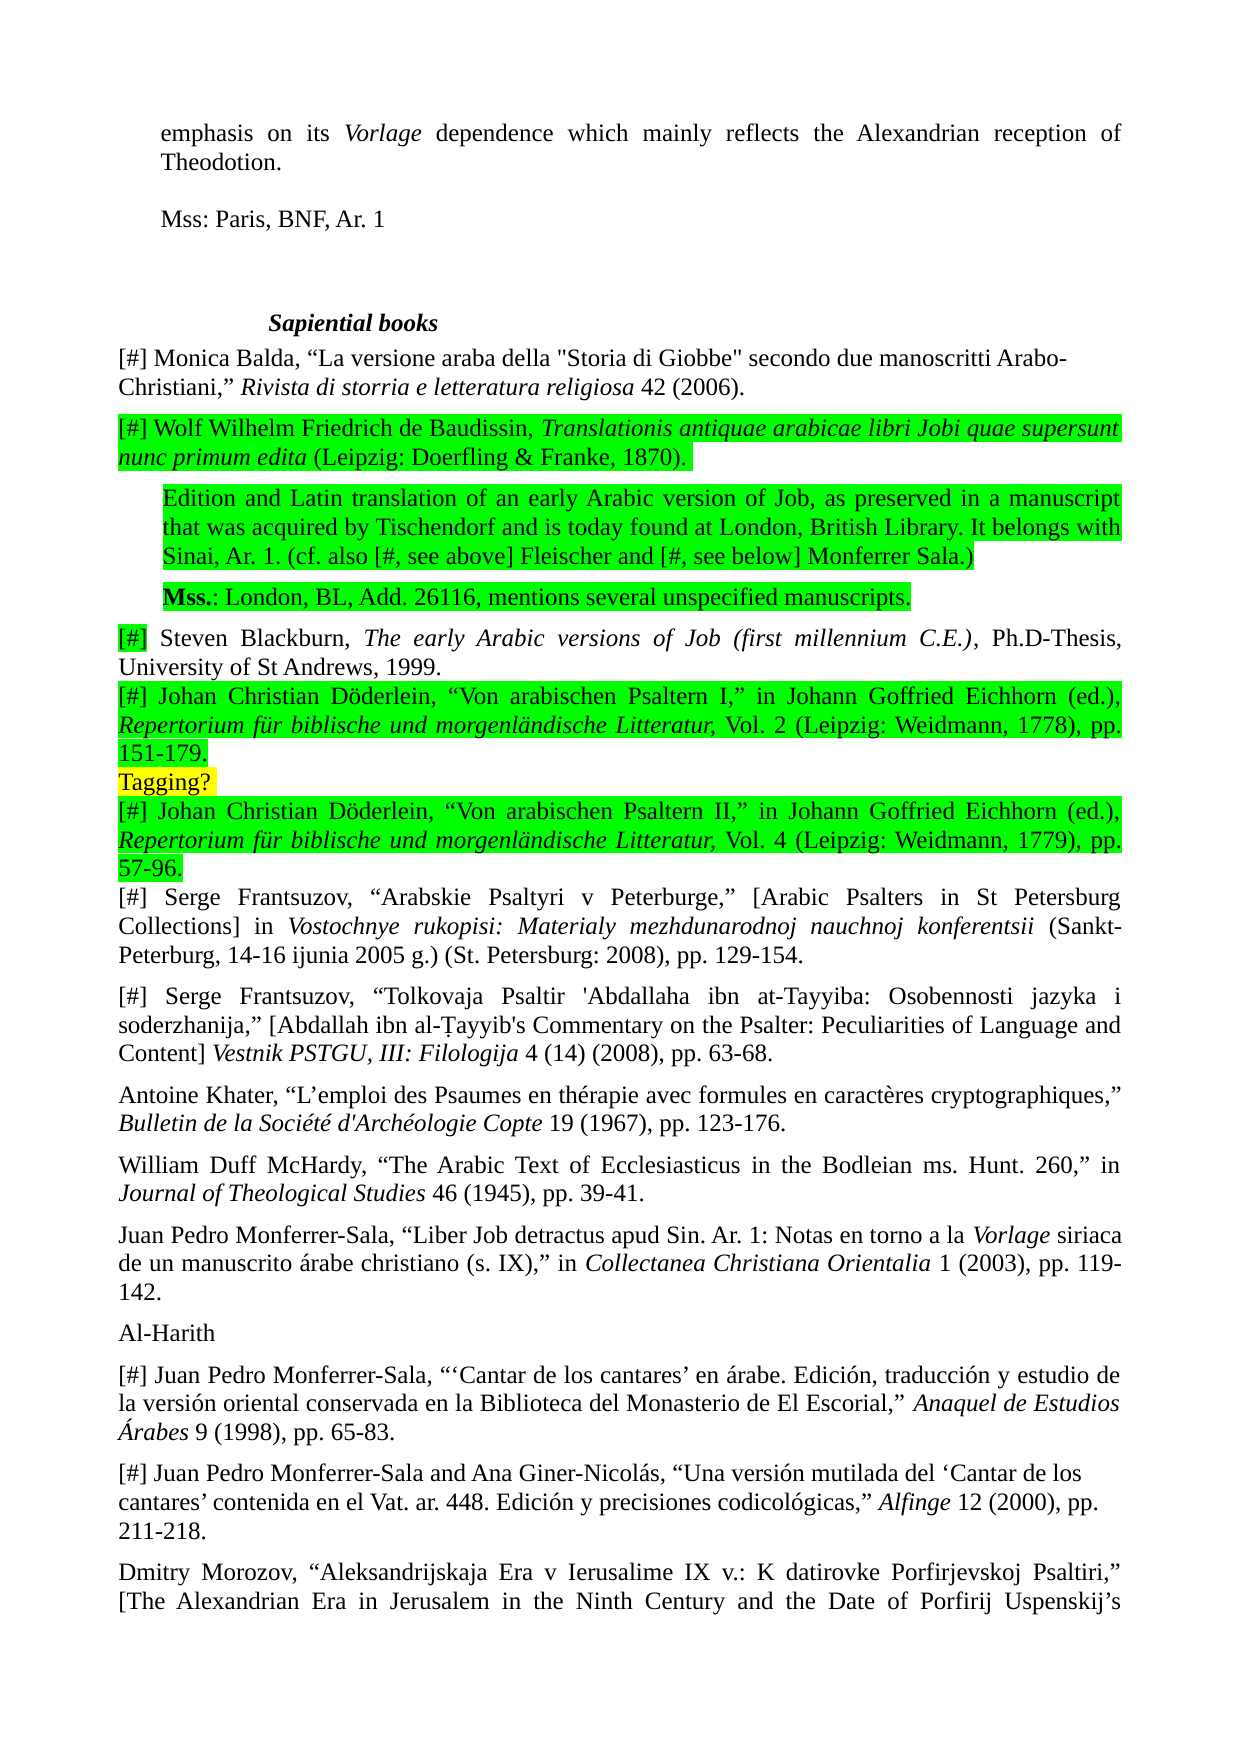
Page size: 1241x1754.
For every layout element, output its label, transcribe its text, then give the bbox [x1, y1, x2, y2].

text [#] Johan Christian Döderlein, “Von arabischen Psaltern II,” in Johann Goffried Eichhorn (ed.), Repertorium für biblische und morgenländische Litteratur, Vol. 4 (Leipzig: Weidmann, 1779), pp. 57-96. [118, 796, 1122, 882]
text Dmitry Morozov, “Aleksandrijskaja Era v Ierusalime IX v.: K datirovke Porfirjevskoj Psaltiri,” [The Alexandrian Era in Jerusalem in the Ninth Century and the Date of Porfirij Uspenskij’s [118, 1557, 1122, 1615]
text Tagging? [118, 767, 1122, 796]
text [#] Juan Pedro Monferrer-Sala and Ana Giner-Nicolás, “Una versión mutilada del ‘Cantar de los cantares’ contenida en el Vat. ar. 448. Edición y precisiones codicológicas,” Alfinge 12 (2000), pp. 211-218. [118, 1458, 1122, 1545]
text [#] Steven Blackburn, The early Arabic versions of Job (first millennium C.E.), Ph.D-Thesis, University of St Andrews, 1999. [118, 623, 1122, 681]
text Mss: Paris, BNF, Ar. 1 [160, 204, 1122, 233]
text William Duff McHardy, “The Arabic Text of Ecclesiasticus in the Bodleian ms. Hunt. 260,” in Journal of Theological Studies 46 (1945), pp. 39-41. [118, 1150, 1122, 1207]
text [#] Johan Christian Döderlein, “Von arabischen Psaltern I,” in Johann Goffried Eichhorn (ed.), Repertorium für biblische und morgenländische Litteratur, Vol. 2 (Leipzig: Weidmann, 1778), pp. 151-179. [118, 681, 1122, 767]
text Mss.: London, BL, Add. 26116, mentions several unspecified manuscripts. [162, 582, 1122, 611]
text [#] Monica Balda, “La versione araba della "Storia di Giobbe" secondo due manoscritti Arabo-Christiani,” Rivista di storria e letteratura religiosa 42 (2006). [118, 343, 1122, 401]
text [#] Serge Frantsuzov, “Arabskie Psaltyri v Peterburge,” [Arabic Psalters in St Petersburg Collections] in Vostochnye rukopisi: Materialy mezhdunarodnoj nauchnoj konferentsii (Sankt-Peterburg, 14-16 ijunia 2005 g.) (St. Petersburg: 2008), pp. 129-154. [118, 882, 1122, 968]
text emphasis on its Vorlage dependence which mainly reflects the Alexandrian reception of Theodotion. [160, 118, 1122, 176]
text [#] Juan Pedro Monferrer-Sala, “‘Cantar de los cantares’ en árabe. Edición, traducción y estudio de la versión oriental conservada en la Biblioteca del Monasterio de El Escorial,” Anaquel de Estudios Árabes 9 (1998), pp. 65-83. [118, 1360, 1122, 1446]
text Edition and Latin translation of an early Arabic version of Job, as preserved in a manuscript that was acquired by Tischendorf and is today found at London, British Library. It belongs with Sinai, Ar. 1. (cf. also [#, see above] Fleischer and [#, see below] Monferrer Sala.) [162, 483, 1122, 570]
text Al-Harith [118, 1318, 1122, 1347]
text Juan Pedro Monferrer-Sala, “Liber Job detractus apud Sin. Ar. 1: Notas en torno a la Vorlage siriaca de un manuscrito árabe christiano (s. IX),” in Collectanea Christiana Orientalia 1 (2003), pp. 119-142. [118, 1220, 1122, 1306]
text Antoine Khater, “L’emploi des Psaumes en thérapie avec formules en caractères cryptographiques,” Bulletin de la Société d'Archéologie Copte 19 (1967), pp. 123-176. [118, 1080, 1122, 1137]
subtitle Sapiential books [268, 308, 1122, 337]
text [#] Wolf Wilhelm Friedrich de Baudissin, Translationis antiquae arabicae libri Jobi quae supersunt nunc primum edita (Leipzig: Doerfling & Franke, 1870). [118, 413, 1122, 471]
text [#] Serge Frantsuzov, “Tolkovaja Psaltir 'Abdallaha ibn at-Tayyiba: Osobennosti jazyka i soderzhanija,” [Abdallah ibn al-Ṭayyib's Commentary on the Psalter: Peculiarities of Language and Content] Vestnik PSTGU, III: Filologija 4 (14) (2008), pp. 63-68. [118, 981, 1122, 1067]
